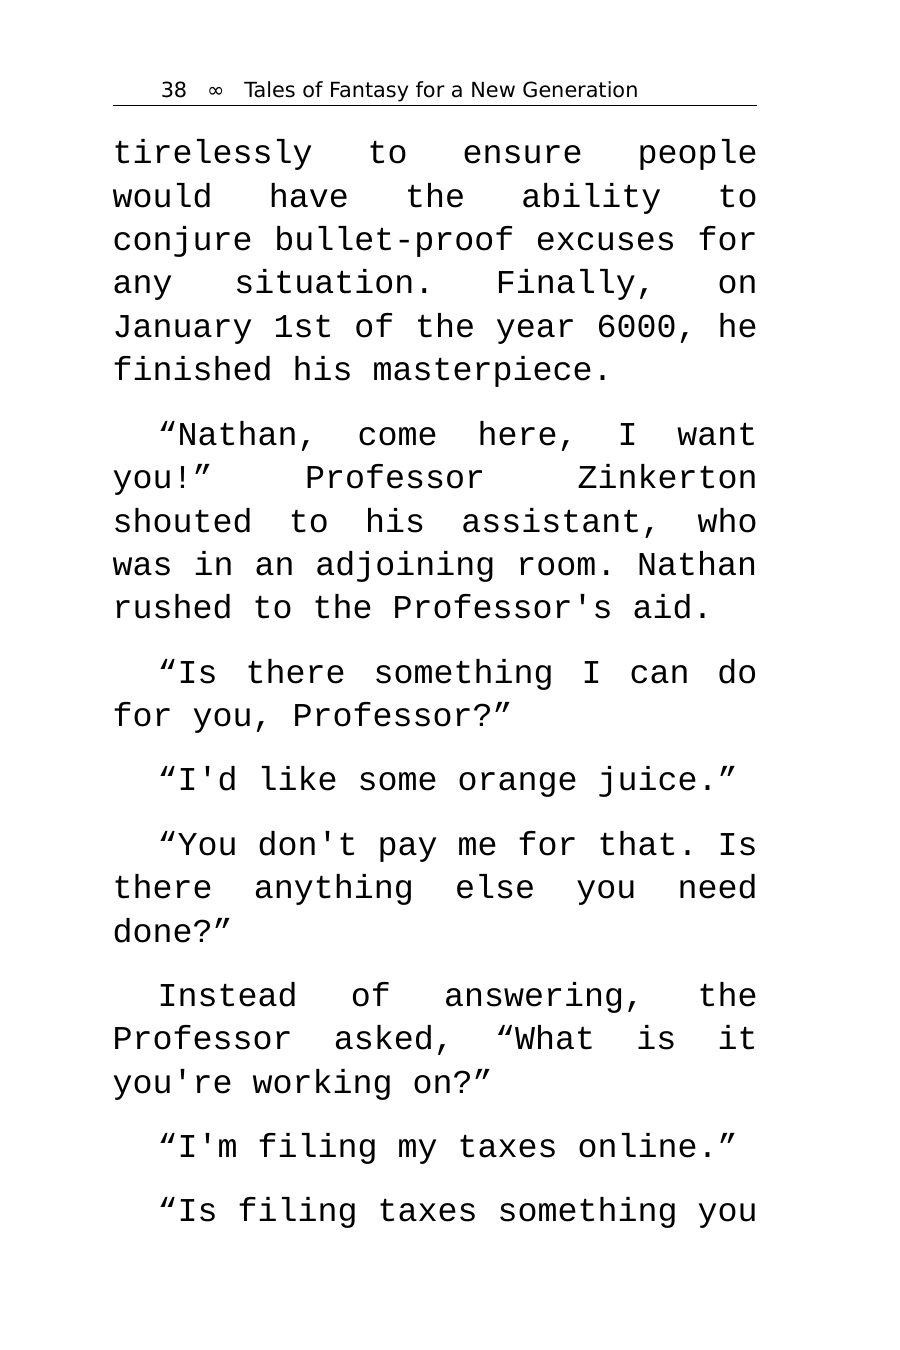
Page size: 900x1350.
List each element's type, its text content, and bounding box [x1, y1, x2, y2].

text “Is filing taxes something you [112, 1194, 757, 1232]
text tirelessly to ensure people would have the ability to conjure bullet-proof excuses for any situation. Finally, on January 1st of the year 6000, he finished his masterpiece. [112, 136, 757, 391]
text “I'd like some orange juice.” [112, 763, 757, 801]
text “I'm filing my taxes online.” [112, 1130, 757, 1167]
text Instead of answering, the Professor asked, “What is it you're working on?” [112, 978, 757, 1103]
text “Is there something I can do for you, Professor?” [112, 655, 757, 737]
text “You don't pay me for that. Is there anything else you need done?” [112, 827, 757, 952]
text “Nathan, come here, I want you!” Professor Zinkerton shouted to his assistant, who was in an adjoining room. Nathan rushed to the Professor's aid. [112, 417, 757, 629]
